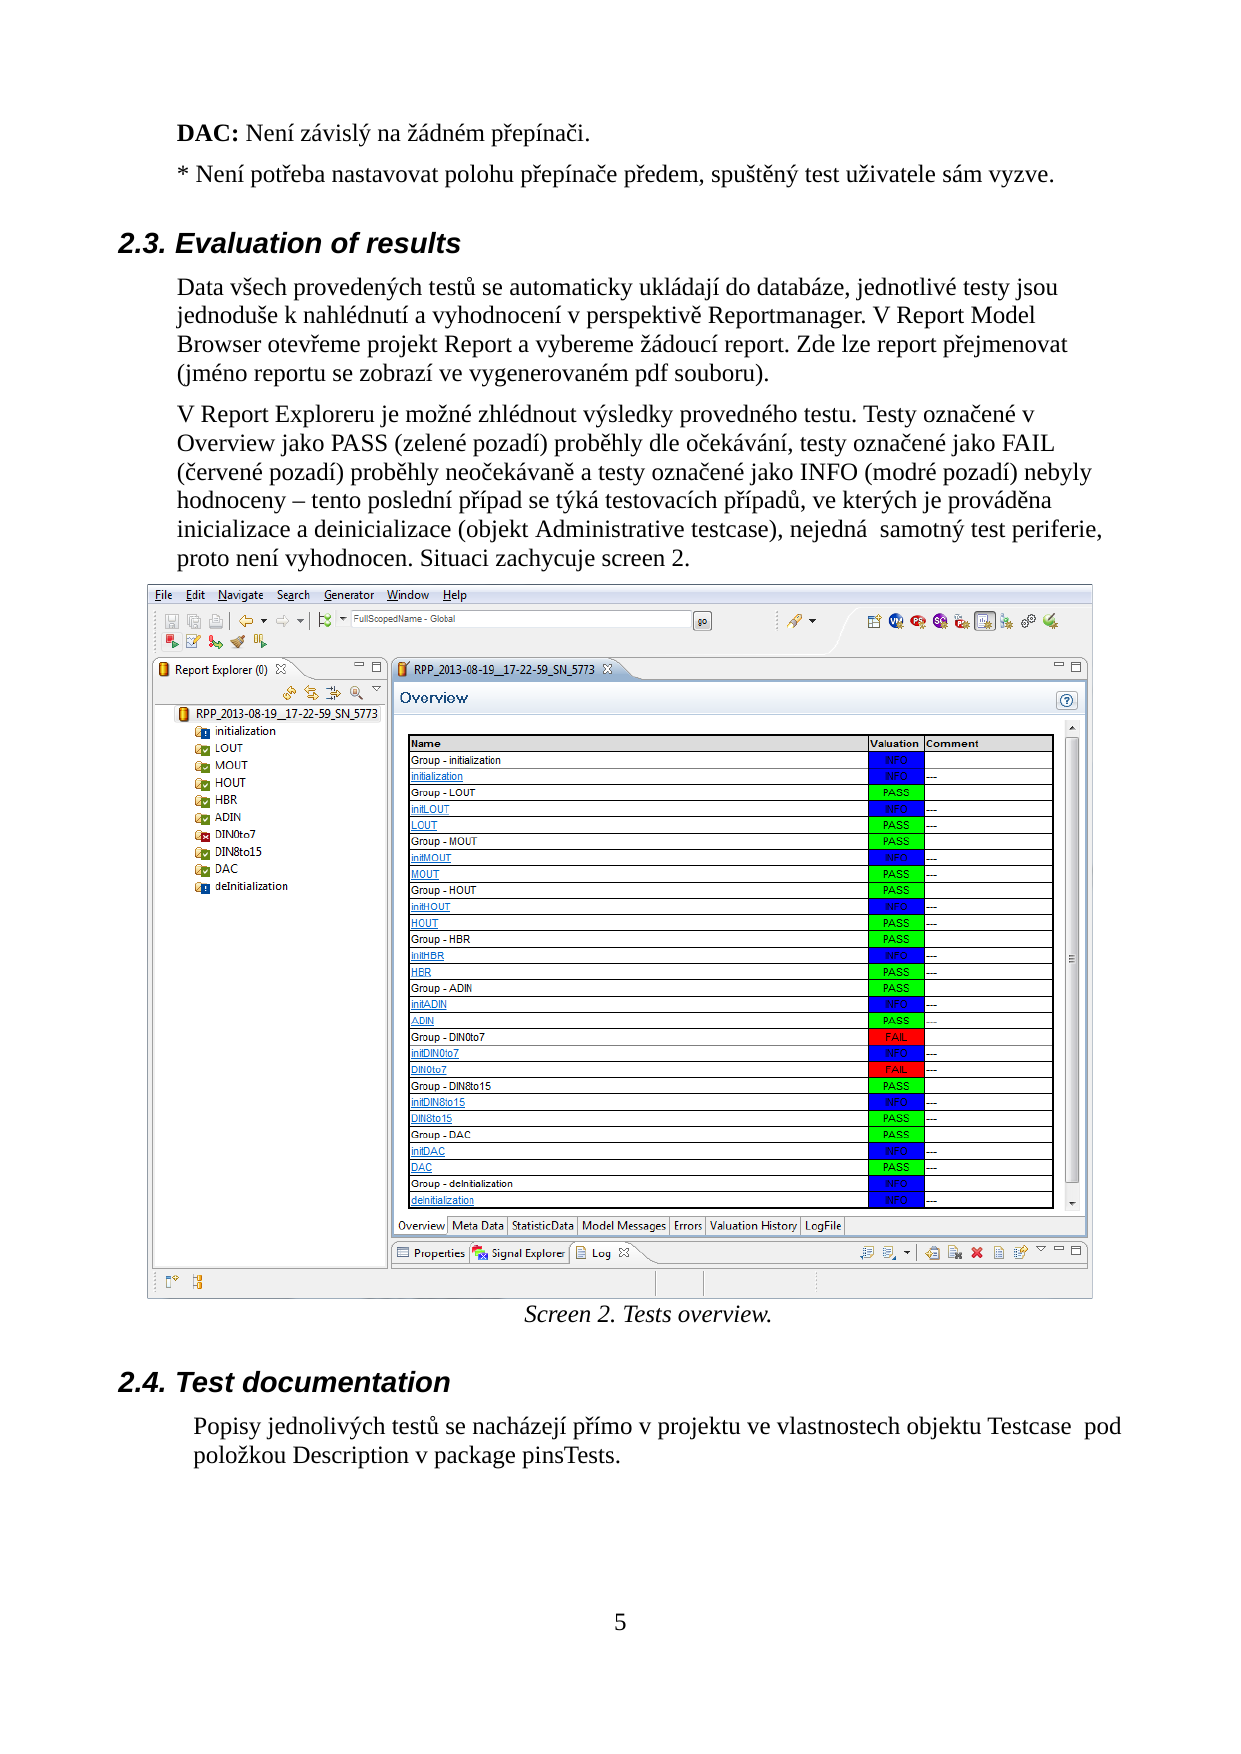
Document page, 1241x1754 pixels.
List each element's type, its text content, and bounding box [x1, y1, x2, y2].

subtitle Test documentation [118, 1365, 1122, 1398]
subtitle Evaluation of results [118, 226, 1122, 259]
text DAC: Není závislý na žádném přepínači. [177, 118, 1122, 147]
text * Není potřeba nastavovat polohu přepínače předem, spuštěný test uživatele sám vyzve. [177, 159, 1122, 188]
list Popisy jednolivých testů se nacházejí přímo v projektu ve vlastnostech objektu Testcase pod položkou Description v package pinsTests. [156, 1411, 1122, 1468]
text Data všech provedených testů se automaticky ukládají do databáze, jednotlivé testy jsou jednoduše k nahlédnutí a vyhodnocení v perspektivě Reportmanager. V Report Model Browser otevřeme projekt Report a vybereme žádoucí report. Zde lze report přejmenovat (jméno reportu se zobrazí ve vygenerovaném pdf souboru). [177, 272, 1122, 387]
text V Report Exploreru je možné zhlédnout výsledky provedného testu. Testy označené v Overview jako PASS (zelené pozadí) proběhly dle očekávání, testy označené jako FAIL (červené pozadí) proběhly neočekávaně a testy označené jako INFO (modré pozadí) nebyly hodnoceny – tento poslední případ se týká testovacích případů, ve kterých je prováděna inicializace a deinicializace (objekt Administrative testcase), nejedná samotný test periferie, proto není vyhodnocen. Situaci zachycuje screen 2. [177, 399, 1122, 572]
picture [147, 584, 1093, 1299]
text Screen 2. Tests overview. [177, 584, 1122, 1327]
